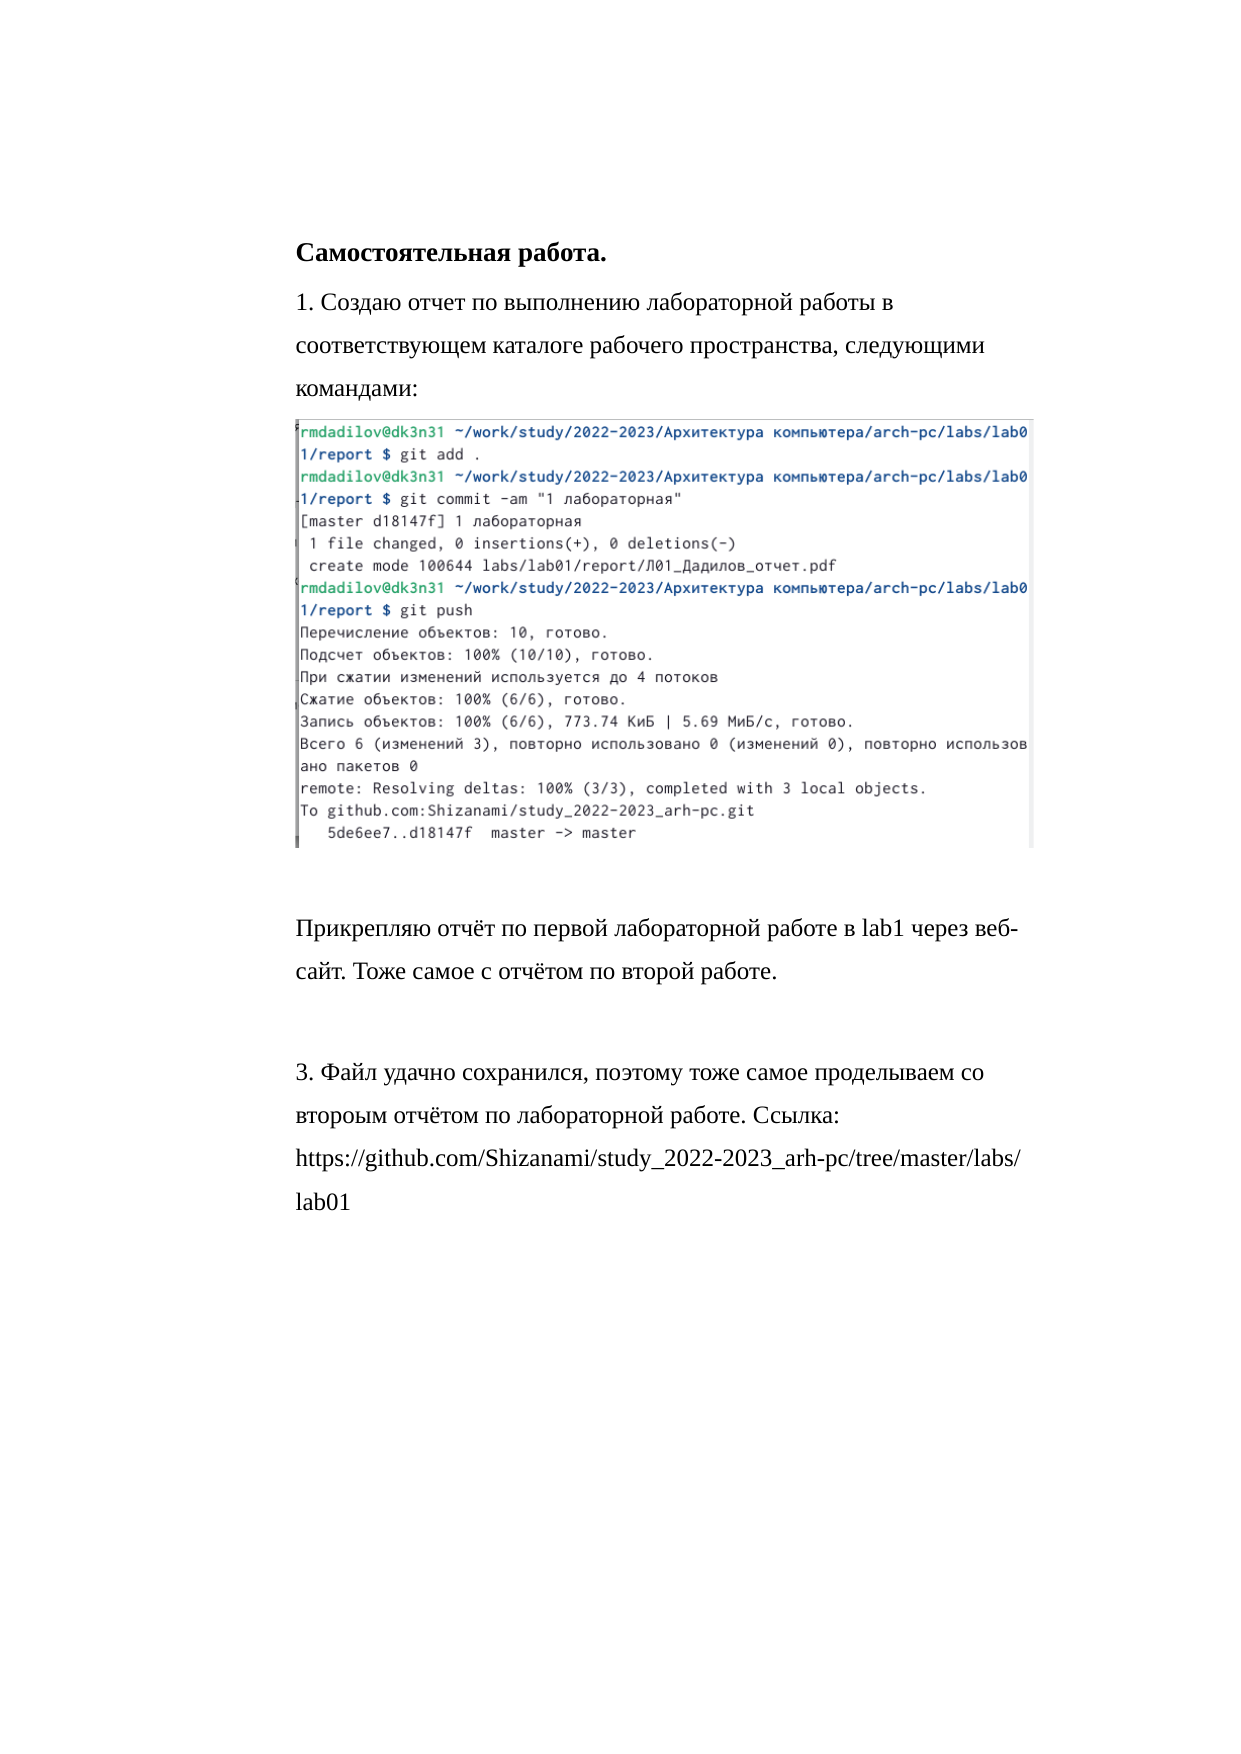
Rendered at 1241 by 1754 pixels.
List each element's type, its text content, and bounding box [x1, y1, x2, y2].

text Прикрепляю отчёт по первой лабораторной работе в lab1 через веб-сайт. Тоже самое с отчётом по второй работе. [295, 913, 1033, 985]
picture [295, 419, 1034, 848]
text 3. Файл удачно сохранился, поэтому тоже самое проделываем со второым отчётом по лабораторной работе. Ссылка: https://github.com/Shizanami/study_2022-2023_arh-pc/tree/master/labs/lab01 [295, 1057, 1033, 1215]
text Самостоятельная работа. [295, 236, 1033, 267]
text 1. Создаю отчет по выполнению лабораторной работы в соответствующем каталоге рабочего пространства, следующими командами: [295, 287, 1033, 402]
